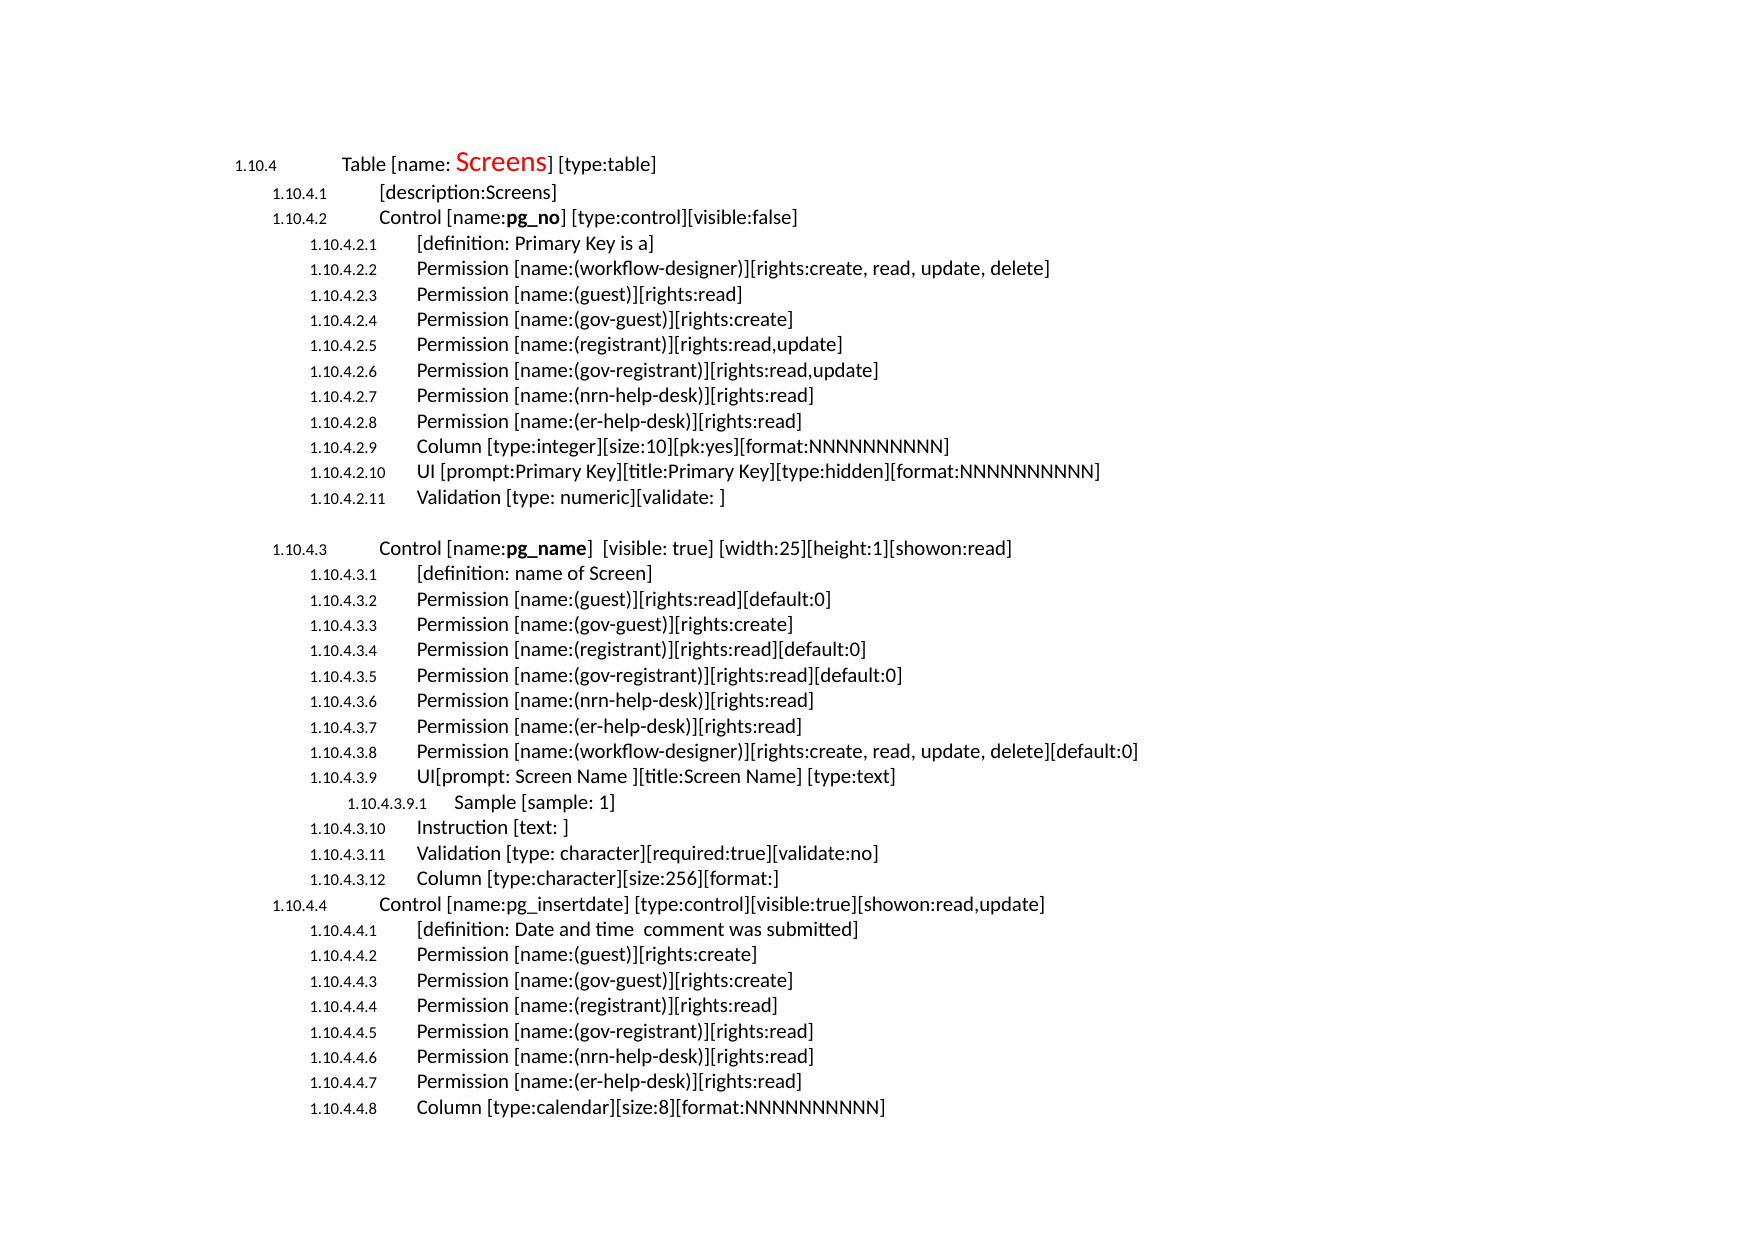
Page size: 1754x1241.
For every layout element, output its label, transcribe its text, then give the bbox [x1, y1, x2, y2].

list Permission [name:(guest)][rights:read] [306, 281, 1636, 306]
list Permission [name:(nrn-help-desk)][rights:read] [306, 382, 1636, 408]
list Instruction [text: ] [306, 814, 1636, 840]
list UI [prompt:Primary Key][title:Primary Key][type:hidden][format:NNNNNNNNNN] [306, 459, 1636, 484]
list Permission [name:(nrn-help-desk)][rights:read] [306, 1043, 1636, 1069]
list [definition: Primary Key is a] [306, 230, 1636, 255]
list Permission [name:(gov-guest)][rights:create] [306, 306, 1636, 332]
list Permission [name:(registrant)][rights:read][default:0] [306, 637, 1636, 662]
list Control [name:pg_name] [visible: true] [width:25][height:1][showon:read] [268, 535, 1636, 560]
list Permission [name:(gov-registrant)][rights:read][default:0] [306, 662, 1636, 687]
list [definition: Date and time comment was submitted] [306, 916, 1636, 942]
list UI[prompt: Screen Name ][title:Screen Name] [type:text] [306, 764, 1636, 789]
list Permission [name:(guest)][rights:read][default:0] [306, 586, 1636, 611]
list Permission [name:(nrn-help-desk)][rights:read] [306, 687, 1636, 713]
list Permission [name:(gov-registrant)][rights:read,update] [306, 357, 1636, 382]
list Permission [name:(er-help-desk)][rights:read] [306, 1069, 1636, 1094]
list Validation [type: numeric][validate: ] [306, 484, 1636, 509]
list Permission [name:(registrant)][rights:read,update] [306, 332, 1636, 357]
list Column [type:calendar][size:8][format:NNNNNNNNNN] [306, 1094, 1636, 1119]
list [definition: name of Screen] [306, 560, 1636, 586]
list [description:Screens] [268, 179, 1636, 204]
list Permission [name:(registrant)][rights:read] [306, 992, 1636, 1018]
list Permission [name:(gov-registrant)][rights:read] [306, 1018, 1636, 1043]
list Permission [name:(gov-guest)][rights:create] [306, 967, 1636, 992]
list Control [name:pg_no] [type:control][visible:false] [268, 204, 1636, 230]
list Column [type:integer][size:10][pk:yes][format:NNNNNNNNNN] [306, 433, 1636, 459]
list Permission [name:(gov-guest)][rights:create] [306, 611, 1636, 637]
list Sample [sample: 1] [343, 789, 1636, 814]
list Permission [name:(er-help-desk)][rights:read] [306, 713, 1636, 738]
list Permission [name:(guest)][rights:create] [306, 942, 1636, 967]
list Permission [name:(er-help-desk)][rights:read] [306, 408, 1636, 433]
list Control [name:pg_insertdate] [type:control][visible:true][showon:read,update] [268, 891, 1636, 916]
list Column [type:character][size:256][format:] [306, 865, 1636, 891]
list Validation [type: character][required:true][validate:no] [306, 840, 1636, 865]
list Permission [name:(workflow-designer)][rights:create, read, update, delete] [306, 255, 1636, 281]
list Table [name: Screens] [type:table] [231, 143, 1636, 179]
list Permission [name:(workflow-designer)][rights:create, read, update, delete][default:0] [306, 738, 1636, 764]
